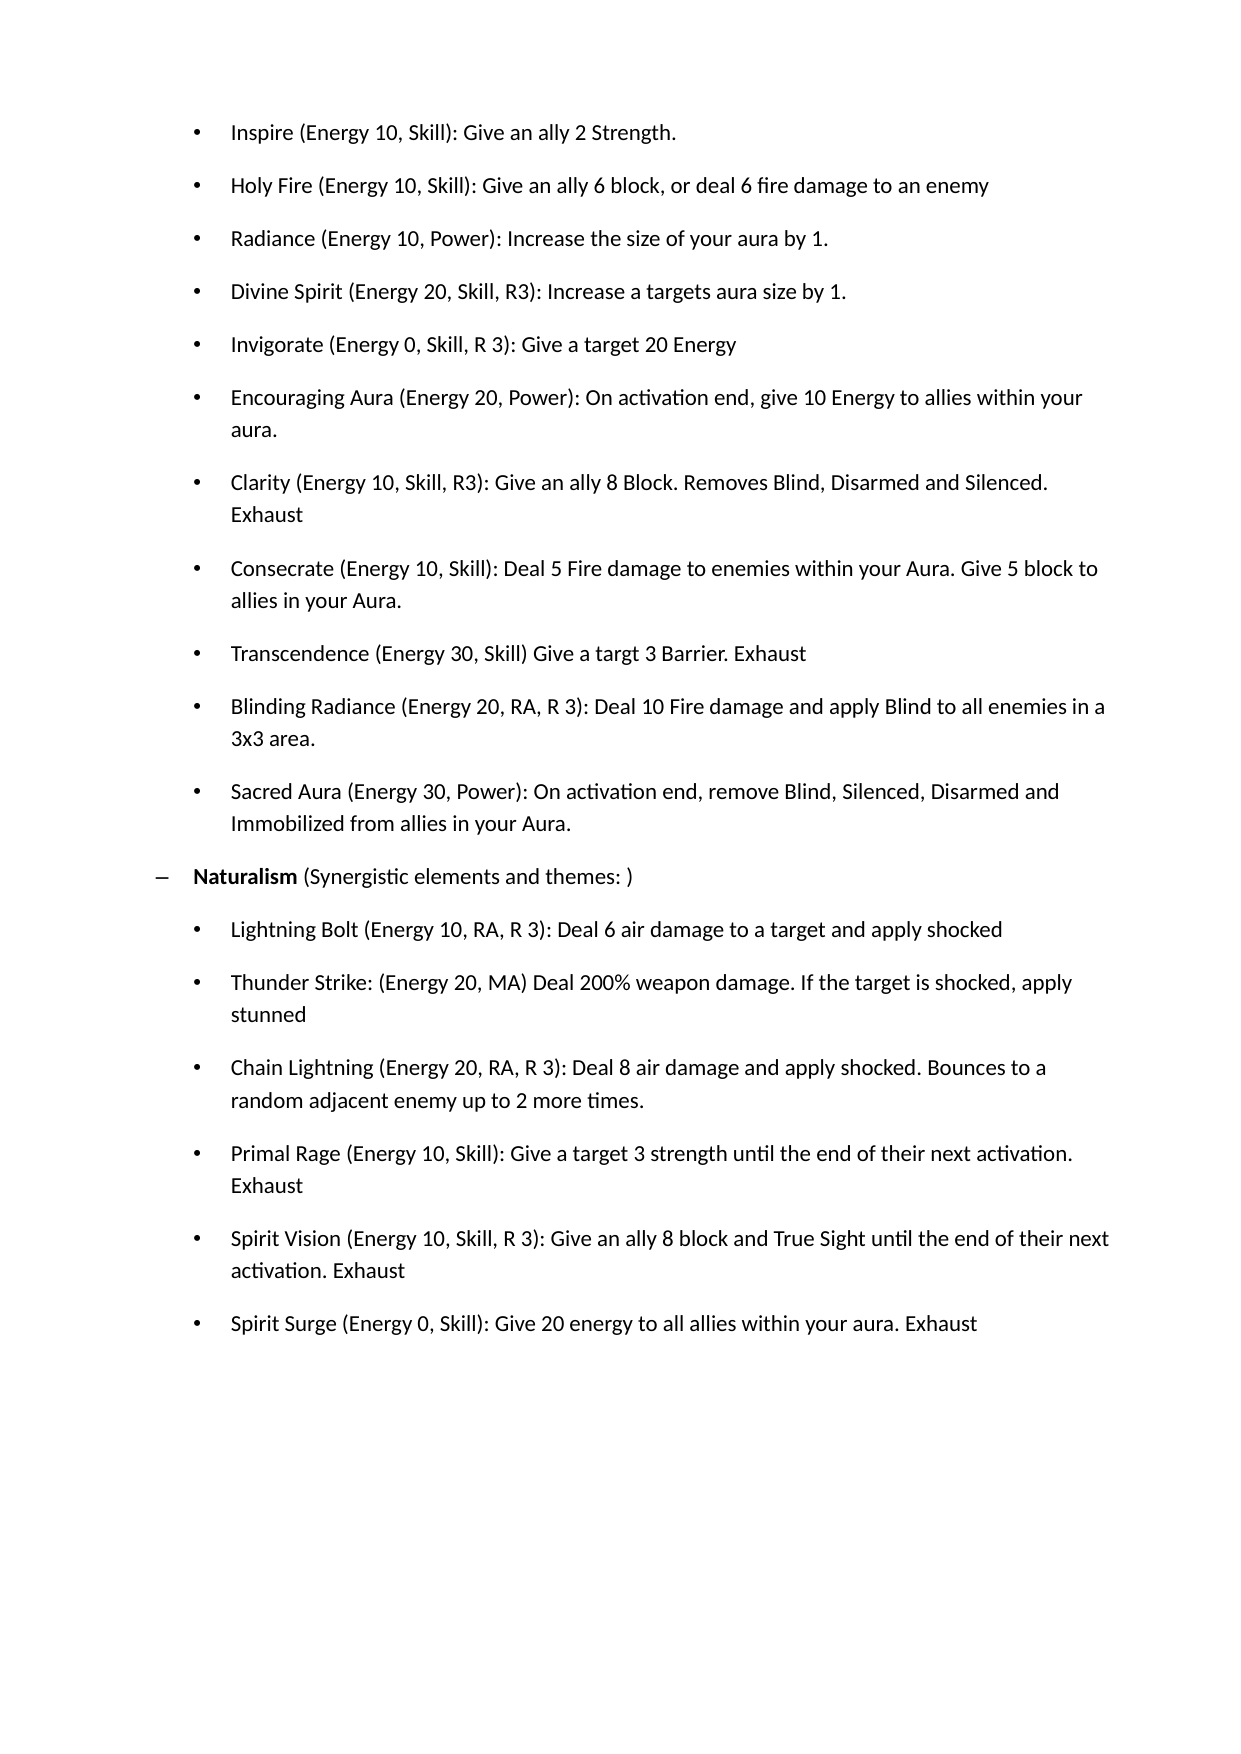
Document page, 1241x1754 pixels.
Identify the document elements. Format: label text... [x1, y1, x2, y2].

list Thunder Strike: (Energy 20, MA) Deal 200% weapon damage. If the target is shocked, apply stunned [193, 968, 1122, 1028]
list Blinding Radiance (Energy 20, RA, R 3): Deal 10 Fire damage and apply Blind to all enemies in a 3x3 area. [193, 692, 1122, 752]
list Inspire (Energy 10, Skill): Give an ally 2 Strength. [193, 118, 1122, 146]
list Radiance (Energy 10, Power): Increase the size of your aura by 1. [193, 224, 1122, 252]
list Encouraging Aura (Energy 20, Power): On activation end, give 10 Energy to allies within your aura. [193, 383, 1122, 443]
list Spirit Vision (Energy 10, Skill, R 3): Give an ally 8 block and True Sight until the end of their next activation. Exhaust [193, 1224, 1122, 1284]
list Primal Rage (Energy 10, Skill): Give a target 3 strength until the end of their next activation. Exhaust [193, 1139, 1122, 1199]
list Consecrate (Energy 10, Skill): Deal 5 Fire damage to enemies within your Aura. Give 5 block to allies in your Aura. [193, 554, 1122, 614]
list Transcendence (Energy 30, Skill) Give a targt 3 Barrier. Exhaust [193, 639, 1122, 667]
list Invigorate (Energy 0, Skill, R 3): Give a target 20 Energy [193, 330, 1122, 358]
list Lightning Bolt (Energy 10, RA, R 3): Deal 6 air damage to a target and apply shocked [193, 915, 1122, 943]
list Naturalism (Synergistic elements and themes: ) [156, 862, 1122, 890]
list Chain Lightning (Energy 20, RA, R 3): Deal 8 air damage and apply shocked. Bounces to a random adjacent enemy up to 2 more times. [193, 1053, 1122, 1114]
list Sacred Aura (Energy 30, Power): On activation end, remove Blind, Silenced, Disarmed and Immobilized from allies in your Aura. [193, 777, 1122, 837]
list Spirit Surge (Energy 0, Skill): Give 20 energy to all allies within your aura. Exhaust [193, 1309, 1122, 1337]
list Divine Spirit (Energy 20, Skill, R3): Increase a targets aura size by 1. [193, 277, 1122, 305]
list Holy Fire (Energy 10, Skill): Give an ally 6 block, or deal 6 fire damage to an enemy [193, 171, 1122, 199]
list Clarity (Energy 10, Skill, R3): Give an ally 8 Block. Removes Blind, Disarmed and Silenced. Exhaust [193, 468, 1122, 529]
